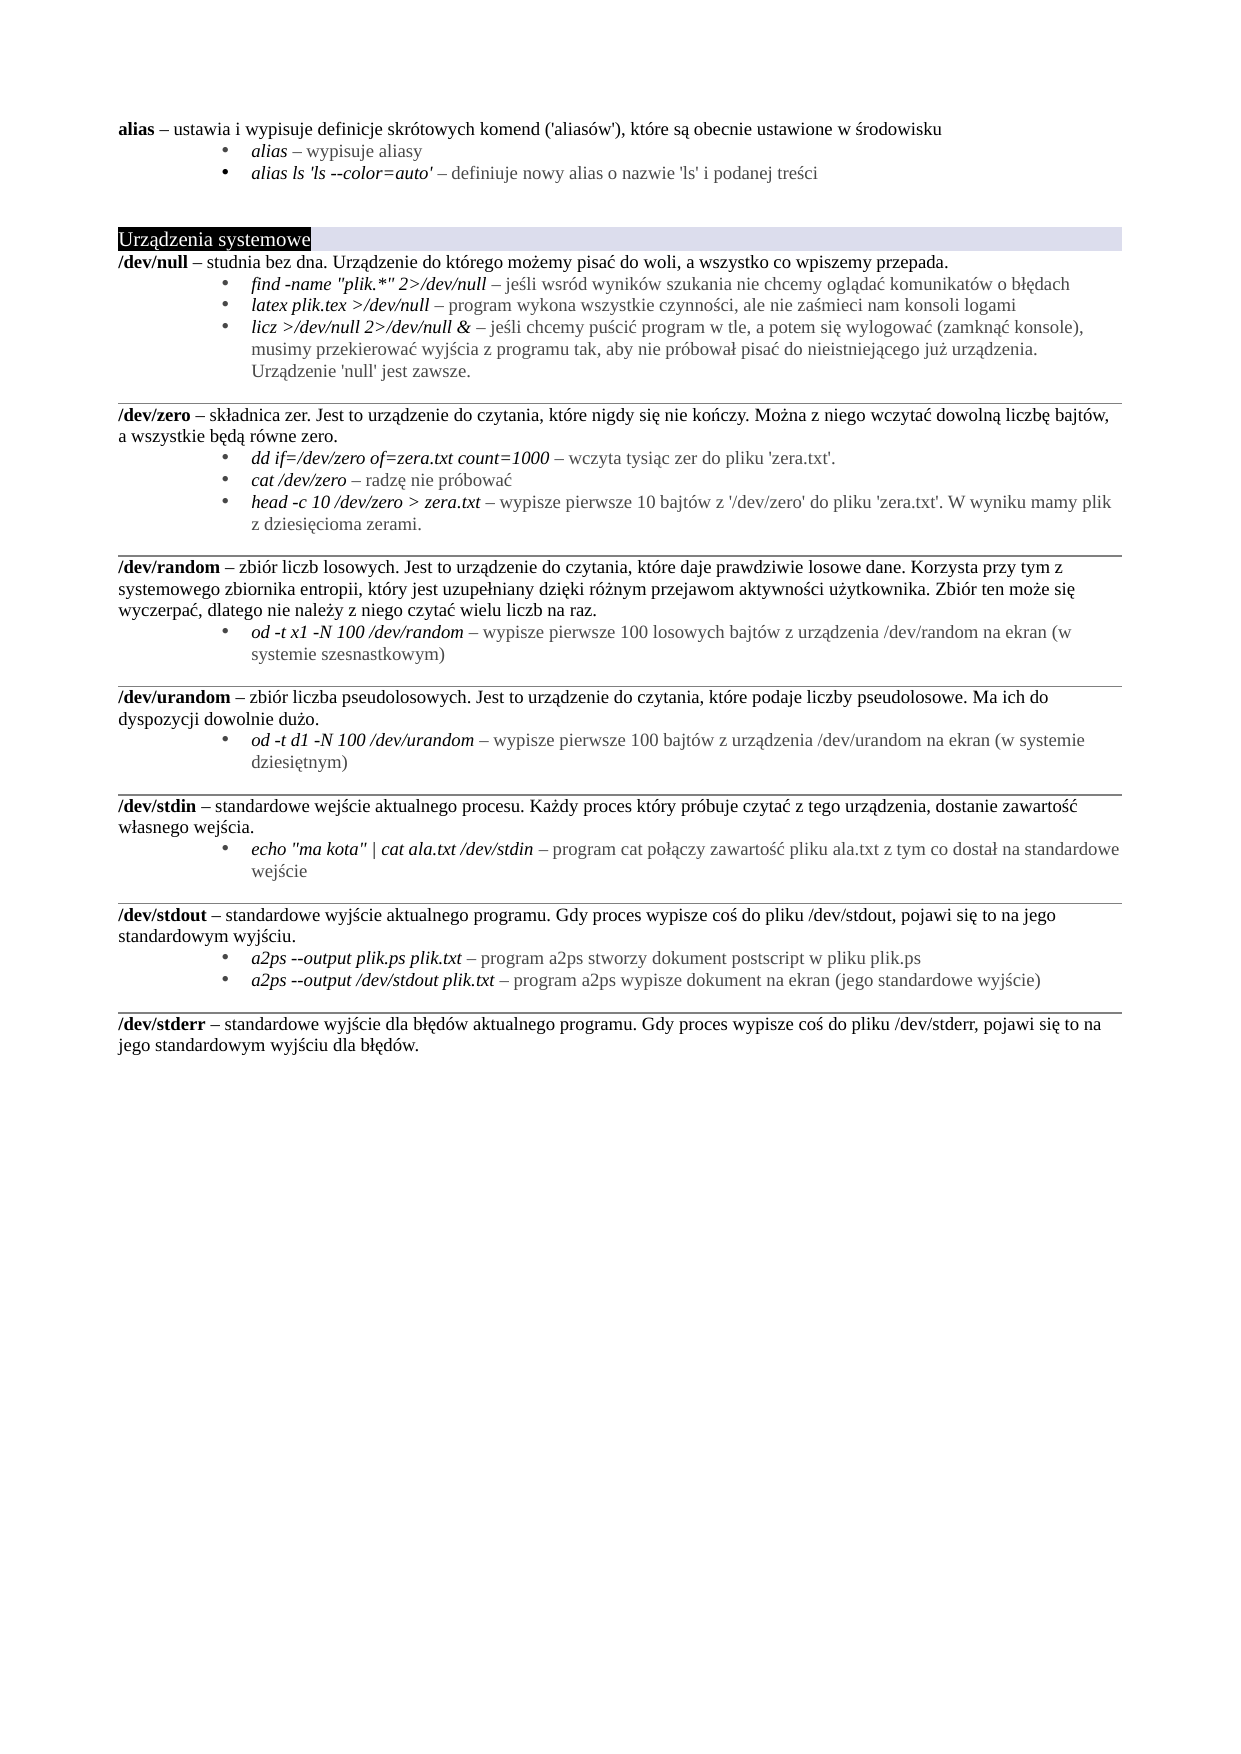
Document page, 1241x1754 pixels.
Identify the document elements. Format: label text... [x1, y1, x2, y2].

list find -name "plik.*" 2>/dev/null – jeśli wsród wyników szukania nie chcemy oglądać komunikatów o błędach [222, 272, 1122, 294]
subtitle alias – ustawia i wypisuje definicje skrótowych komend ('aliasów'), które są obecnie ustawione w środowisku [118, 118, 1122, 140]
list cat /dev/zero – radzę nie próbować [222, 468, 1122, 491]
list a2ps --output plik.ps plik.txt – program a2ps stworzy dokument postscript w pliku plik.ps [222, 947, 1122, 969]
list head -c 10 /dev/zero > zera.txt – wypisze pierwsze 10 bajtów z '/dev/zero' do pliku 'zera.txt'. W wyniku mamy plik z dziesięcioma zerami. [222, 491, 1122, 534]
list dd if=/dev/zero of=zera.txt count=1000 – wczyta tysiąc zer do pliku 'zera.txt'. [222, 447, 1122, 468]
list a2ps --output /dev/stdout plik.txt – program a2ps wypisze dokument na ekran (jego standardowe wyjście) [222, 969, 1122, 991]
subtitle /dev/stderr – standardowe wyjście dla błędów aktualnego programu. Gdy proces wypisze coś do pliku /dev/stderr, pojawi się to na jego standardowym wyjściu dla błędów. [118, 1014, 1122, 1056]
list echo "ma kota" | cat ala.txt /dev/stdin – program cat połączy zawartość pliku ala.txt z tym co dostał na standardowe wejście [222, 838, 1122, 882]
subtitle /dev/stdout – standardowe wyjście aktualnego programu. Gdy proces wypisze coś do pliku /dev/stdout, pojawi się to na jego standardowym wyjściu. [118, 904, 1122, 947]
list latex plik.tex >/dev/null – program wykona wszystkie czynności, ale nie zaśmieci nam konsoli logami [222, 294, 1122, 316]
subtitle /dev/null – studnia bez dna. Urządzenie do którego możemy pisać do woli, a wszystko co wpiszemy przepada. [118, 251, 1122, 272]
list od -t d1 -N 100 /dev/urandom – wypisze pierwsze 100 bajtów z urządzenia /dev/urandom na ekran (w systemie dziesiętnym) [222, 729, 1122, 773]
list od -t x1 -N 100 /dev/random – wypisze pierwsze 100 losowych bajtów z urządzenia /dev/random na ekran (w systemie szesnastkowym) [222, 621, 1122, 664]
subtitle /dev/zero – składnica zer. Jest to urządzenie do czytania, które nigdy się nie kończy. Można z niego wczytać dowolną liczbę bajtów, a wszystkie będą równe zero. [118, 404, 1122, 447]
subtitle /dev/stdin – standardowe wejście aktualnego procesu. Każdy proces który próbuje czytać z tego urządzenia, dostanie zawartość własnego wejścia. [118, 796, 1122, 838]
list alias – wypisuje aliasy [222, 140, 1122, 162]
list licz >/dev/null 2>/dev/null & – jeśli chcemy puścić program w tle, a potem się wylogować (zamknąć konsole), musimy przekierować wyjścia z programu tak, aby nie próbował pisać do nieistniejącego już urządzenia. Urządzenie 'null' jest zawsze. [222, 316, 1122, 381]
list alias ls 'ls --color=auto' – definiuje nowy alias o nazwie 'ls' i podanej treści [222, 162, 1122, 184]
subtitle /dev/random – zbiór liczb losowych. Jest to urządzenie do czytania, które daje prawdziwie losowe dane. Korzysta przy tym z systemowego zbiornika entropii, który jest uzupełniany dzięki różnym przejawom aktywności użytkownika. Zbiór ten może się wyczerpać, dlatego nie należy z niego czytać wielu liczb na raz. [118, 557, 1122, 621]
subtitle Urządzenia systemowe [118, 227, 1122, 251]
subtitle /dev/urandom – zbiór liczba pseudolosowych. Jest to urządzenie do czytania, które podaje liczby pseudolosowe. Ma ich do dyspozycji dowolnie dużo. [118, 687, 1122, 729]
